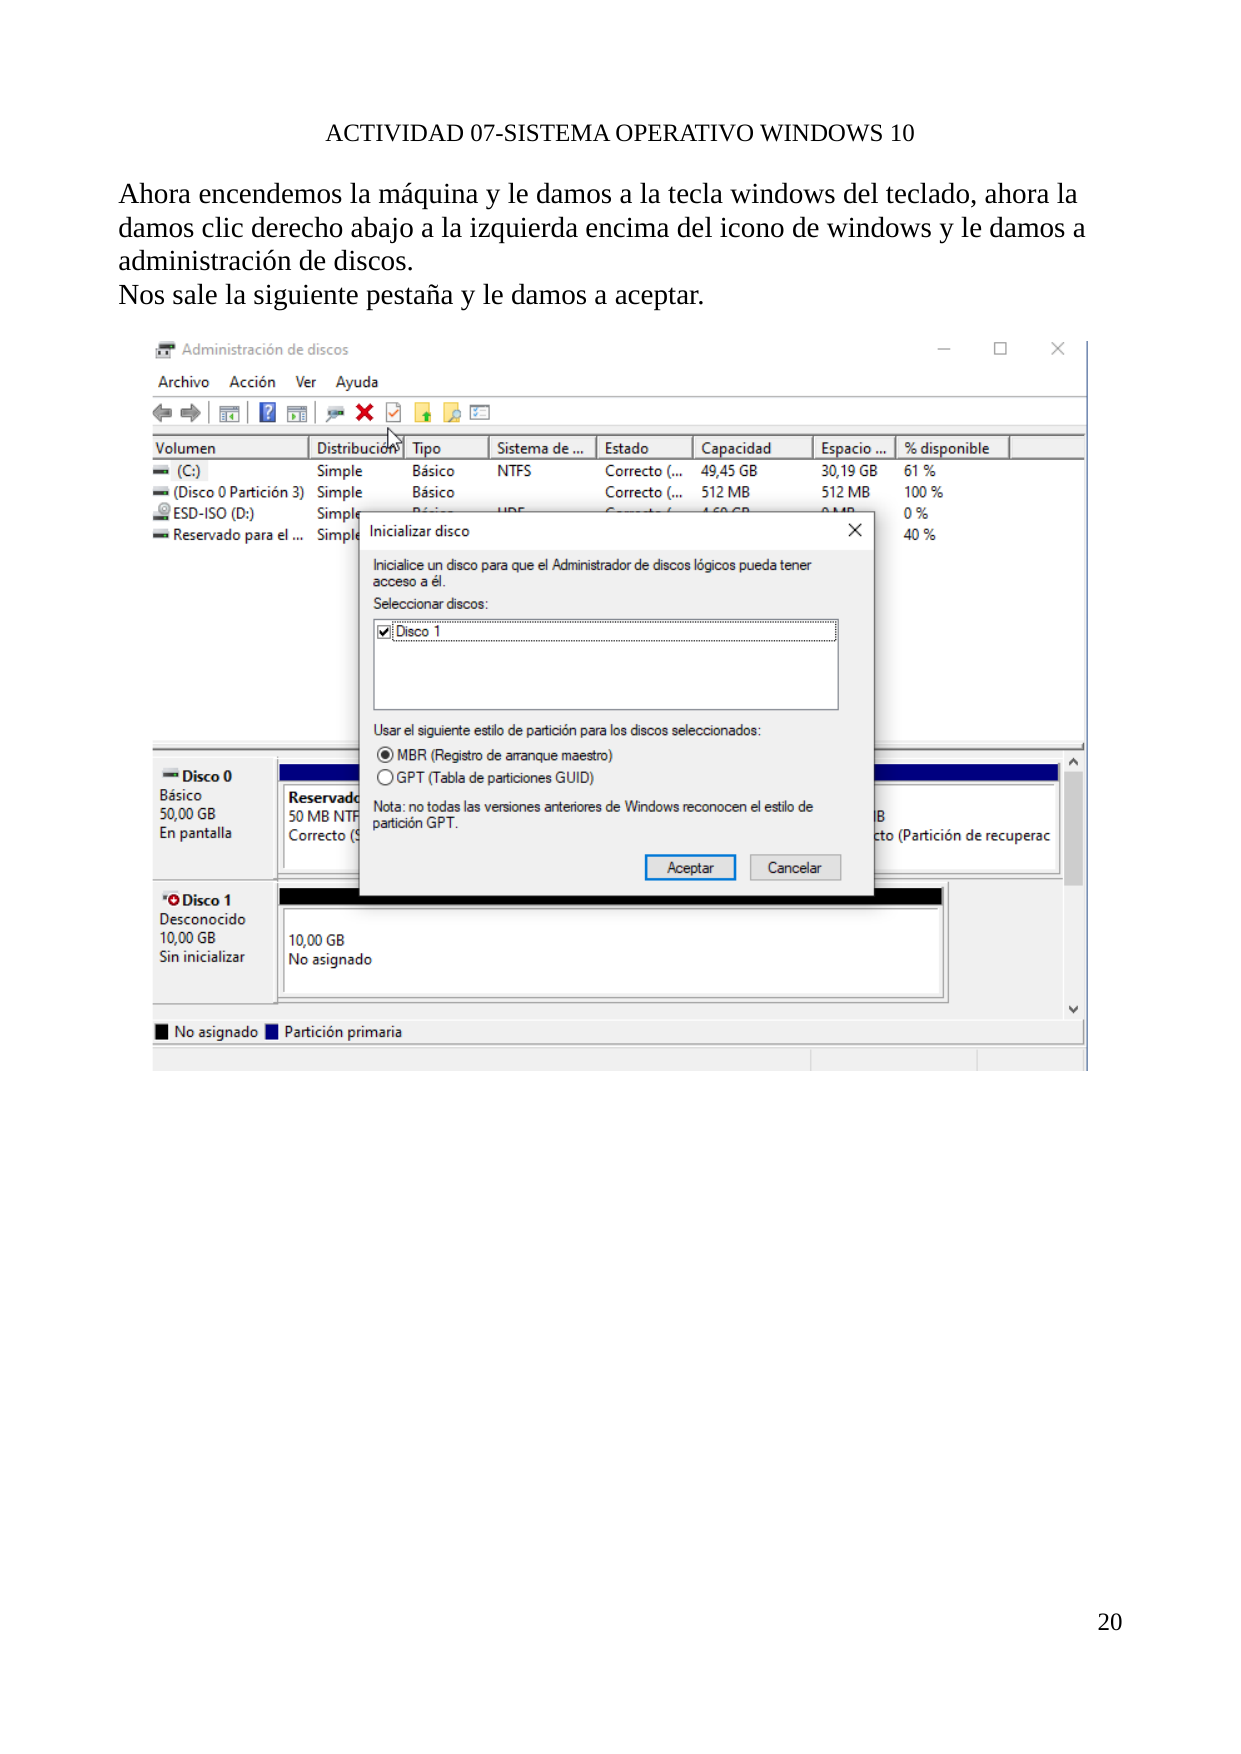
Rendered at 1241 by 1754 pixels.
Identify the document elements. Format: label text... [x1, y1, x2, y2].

text Nos sale la siguiente pestaña y le damos a aceptar. [118, 277, 1122, 311]
text Ahora encendemos la máquina y le damos a la tecla windows del teclado, ahora la damos clic derecho abajo a la izquierda encima del icono de windows y le damos a administración de discos. [118, 176, 1122, 277]
picture [152, 341, 1088, 1071]
